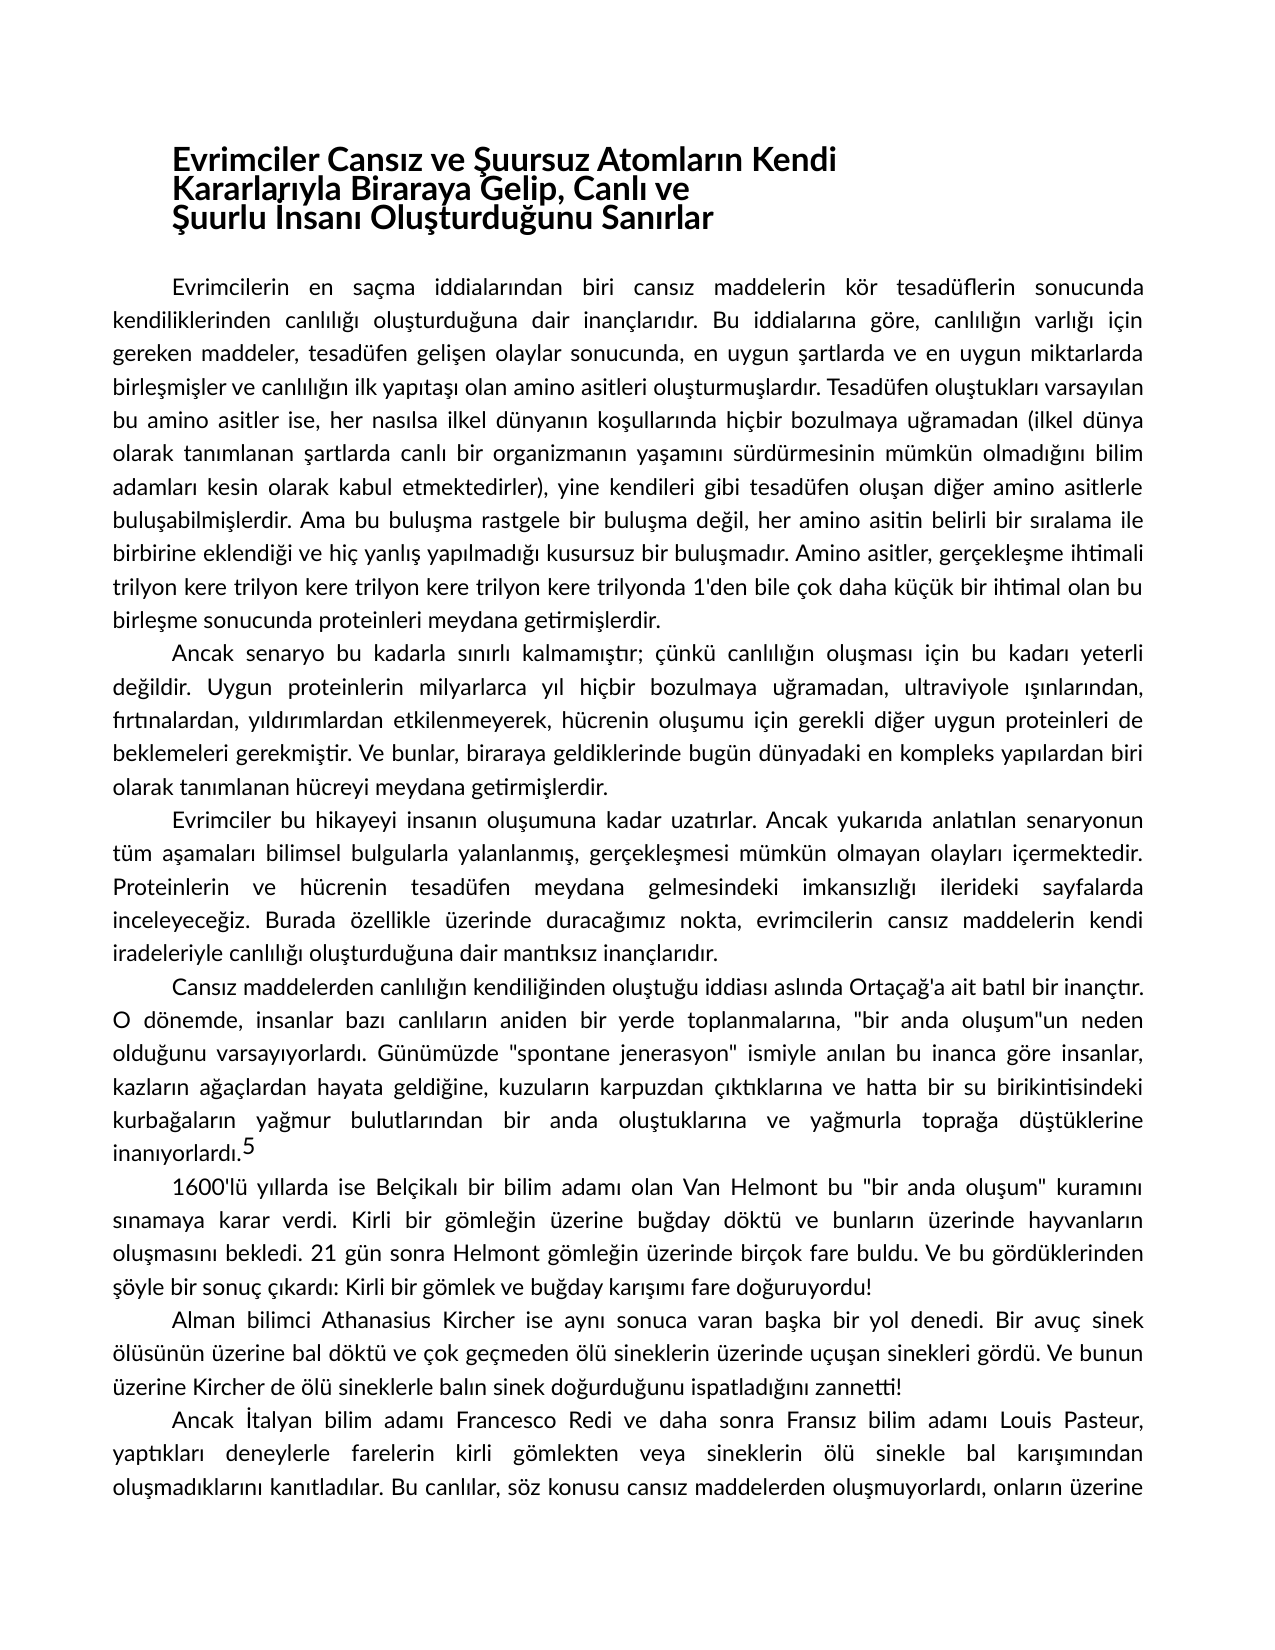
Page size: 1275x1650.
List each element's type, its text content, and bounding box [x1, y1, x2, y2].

text Şuurlu İnsanı Oluşturduğunu Sanırlar [112, 206, 184, 235]
text Şuurlu İnsanı Oluşturduğunu Sanırlar [177, 206, 1145, 235]
text Cansız maddelerden canlılığın kendiliğinden oluştuğu iddiası aslında Ortaçağ'a ait batıl bir inançtır. O dönemde, insanlar bazı canlıların aniden bir yerde toplanmalarına, "bir anda oluşum"un neden olduğunu varsayıyorlardı. Günümüzde "spontane jenerasyon" ismiyle anılan bu inanca göre insanlar, kazların ağaçlardan hayata geldiğine, kuzuların karpuzdan çıktıklarına ve hatta bir su birikintisindeki kurbağaların yağmur bulutlarından bir anda oluştuklarına ve yağmurla toprağa düştüklerine inanıyorlardı.5 [112, 968, 1145, 1168]
text Kararlarıyla Biraraya Gelip, Canlı ve [112, 177, 1145, 206]
text Alman bilimci Athanasius Kircher ise aynı sonuca varan başka bir yol denedi. Bir avuç sinek ölüsünün üzerine bal döktü ve çok geçmeden ölü sineklerin üzerinde uçuşan sinekleri gördü. Ve bunun üzerine Kircher de ölü sineklerle balın sinek doğurduğunu ispatladığını zannetti! [112, 1302, 1145, 1402]
text Evrimciler Cansız ve Şuursuz Atomların Kendi [112, 148, 486, 177]
text Evrimciler bu hikayeyi insanın oluşumuna kadar uzatırlar. Ancak yukarıda anlatılan senaryonun tüm aşamaları bilimsel bulgularla yalanlanmış, gerçekleşmesi mümkün olmayan olayları içermektedir. Proteinlerin ve hücrenin tesadüfen meydana gelmesindeki imkansızlığı ilerideki sayfalarda inceleyeceğiz. Burada özellikle üzerinde duracağımız nokta, evrimcilerin cansız maddelerin kendi iradeleriyle canlılığı oluşturduğuna dair mantıksız inançlarıdır. [112, 802, 1145, 968]
text Ancak senaryo bu kadarla sınırlı kalmamıştır; çünkü canlılığın oluşması için bu kadarı yeterli değildir. Uygun proteinlerin milyarlarca yıl hiçbir bozulmaya uğramadan, ultraviyole ışınlarından, fırtınalardan, yıldırımlardan etkilenmeyerek, hücrenin oluşumu için gerekli diğer uygun proteinleri de beklemeleri gerekmiştir. Ve bunlar, biraraya geldiklerinde bugün dünyadaki en kompleks yapılardan biri olarak tanımlanan hücreyi meydana getirmişlerdir. [112, 635, 1145, 802]
text Evrimciler Cansız ve Şuursuz Atomların Kendi [479, 148, 1145, 177]
text 1600'lü yıllarda ise Belçikalı bir bilim adamı olan Van Helmont bu "bir anda oluşum" kuramını sınamaya karar verdi. Kirli bir gömleğin üzerine buğday döktü ve bunların üzerinde hayvanların oluşmasını bekledi. 21 gün sonra Helmont gömleğin üzerinde birçok fare buldu. Ve bu gördüklerinden şöyle bir sonuç çıkardı: Kirli bir gömlek ve buğday karışımı fare doğuruyordu! [112, 1168, 1145, 1302]
text Ancak İtalyan bilim adamı Francesco Redi ve daha sonra Fransız bilim adamı Louis Pasteur, yaptıkları deneylerle farelerin kirli gömlekten veya sineklerin ölü sinekle bal karışımından oluşmadıklarını kanıtladılar. Bu canlılar, söz konusu cansız maddelerden oluşmuyorlardı, onların üzerine [112, 1402, 1145, 1502]
text Evrimcilerin en saçma iddialarından biri cansız maddelerin kör tesadüflerin sonucunda kendiliklerinden canlılığı oluşturduğuna dair inançlarıdır. Bu iddialarına göre, canlılığın varlığı için gereken maddeler, tesadüfen gelişen olaylar sonucunda, en uygun şartlarda ve en uygun miktarlarda birleşmişler ve canlılığın ilk yapıtaşı olan amino asitleri oluşturmuşlardır. Tesadüfen oluştukları varsayılan bu amino asitler ise, her nasılsa ilkel dünyanın koşullarında hiçbir bozulmaya uğramadan (ilkel dünya olarak tanımlanan şartlarda canlı bir organizmanın yaşamını sürdürmesinin mümkün olmadığını bilim adamları kesin olarak kabul etmektedirler), yine kendileri gibi tesadüfen oluşan diğer amino asitlerle buluşabilmişlerdir. Ama bu buluşma rastgele bir buluşma değil, her amino asitin belirli bir sıralama ile birbirine eklendiği ve hiç yanlış yapılmadığı kusursuz bir buluşmadır. Amino asitler, gerçekleşme ihtimali trilyon kere trilyon kere trilyon kere trilyon kere trilyonda 1'den bile çok daha küçük bir ihtimal olan bu birleşme sonucunda proteinleri meydana getirmişlerdir. [112, 268, 1145, 635]
